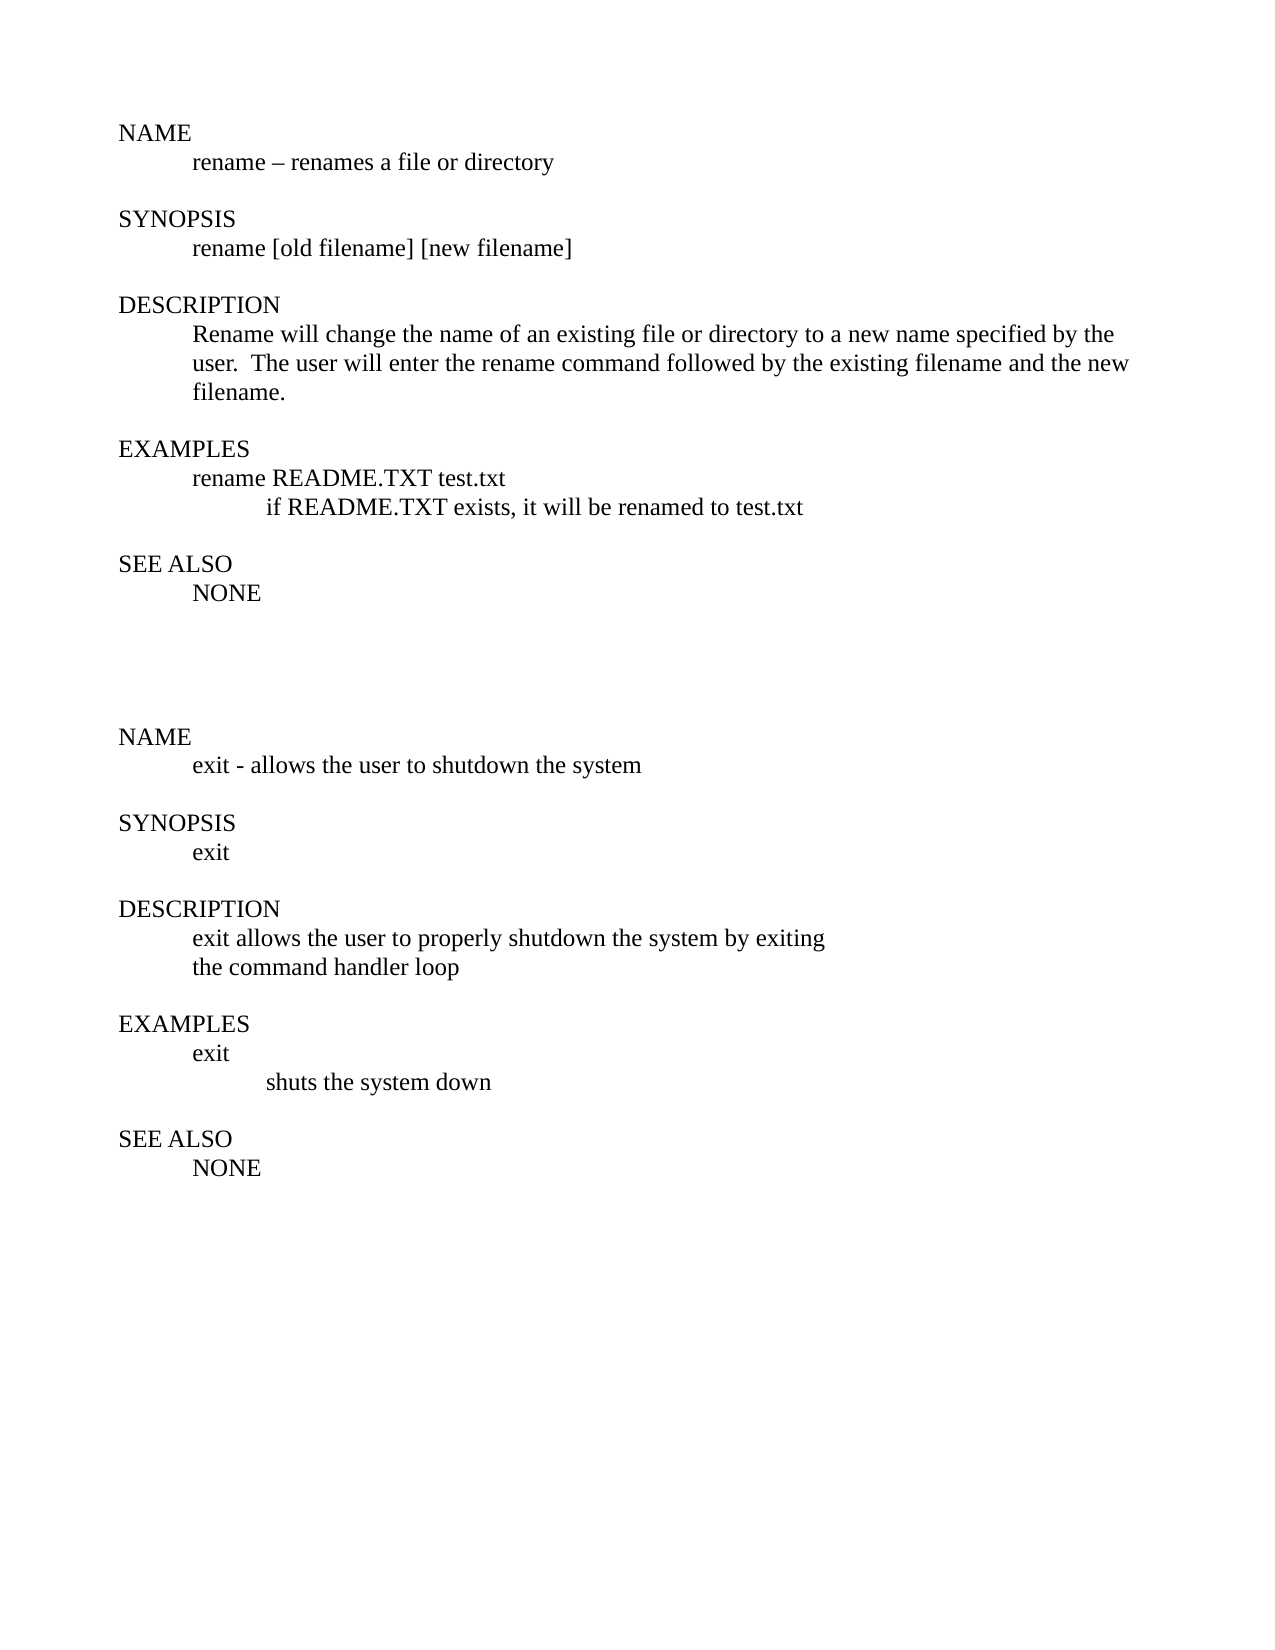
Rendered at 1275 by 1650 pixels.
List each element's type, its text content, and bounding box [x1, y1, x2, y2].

text the command handler loop [118, 952, 1157, 981]
text SEE ALSO [118, 549, 1157, 578]
text SEE ALSO [118, 1124, 1157, 1153]
text DESCRIPTION [118, 894, 1157, 923]
text exit - allows the user to shutdown the system [118, 751, 1157, 779]
text SYNOPSIS [118, 204, 1157, 233]
text NONE [118, 578, 1157, 607]
text EXAMPLES [118, 1009, 1157, 1038]
text DESCRIPTION [118, 291, 1157, 319]
text rename [old filename] [new filename] [118, 233, 1157, 262]
text EXAMPLES [118, 434, 1157, 463]
text NONE [118, 1153, 1157, 1182]
text NAME [118, 722, 1157, 751]
text if README.TXT exists, it will be renamed to test.txt [118, 492, 1157, 521]
text rename – renames a file or directory [118, 147, 1157, 176]
text exit [118, 837, 1157, 866]
text shuts the system down [118, 1067, 1157, 1096]
text Rename will change the name of an existing file or directory to a new name specified by the user. The user will enter the rename command followed by the existing filename and the new filename. [118, 319, 1157, 406]
text NAME [118, 118, 1157, 147]
text exit allows the user to properly shutdown the system by exiting [118, 923, 1157, 952]
text rename README.TXT test.txt [118, 463, 1157, 492]
text exit [118, 1038, 1157, 1067]
text SYNOPSIS [118, 808, 1157, 837]
